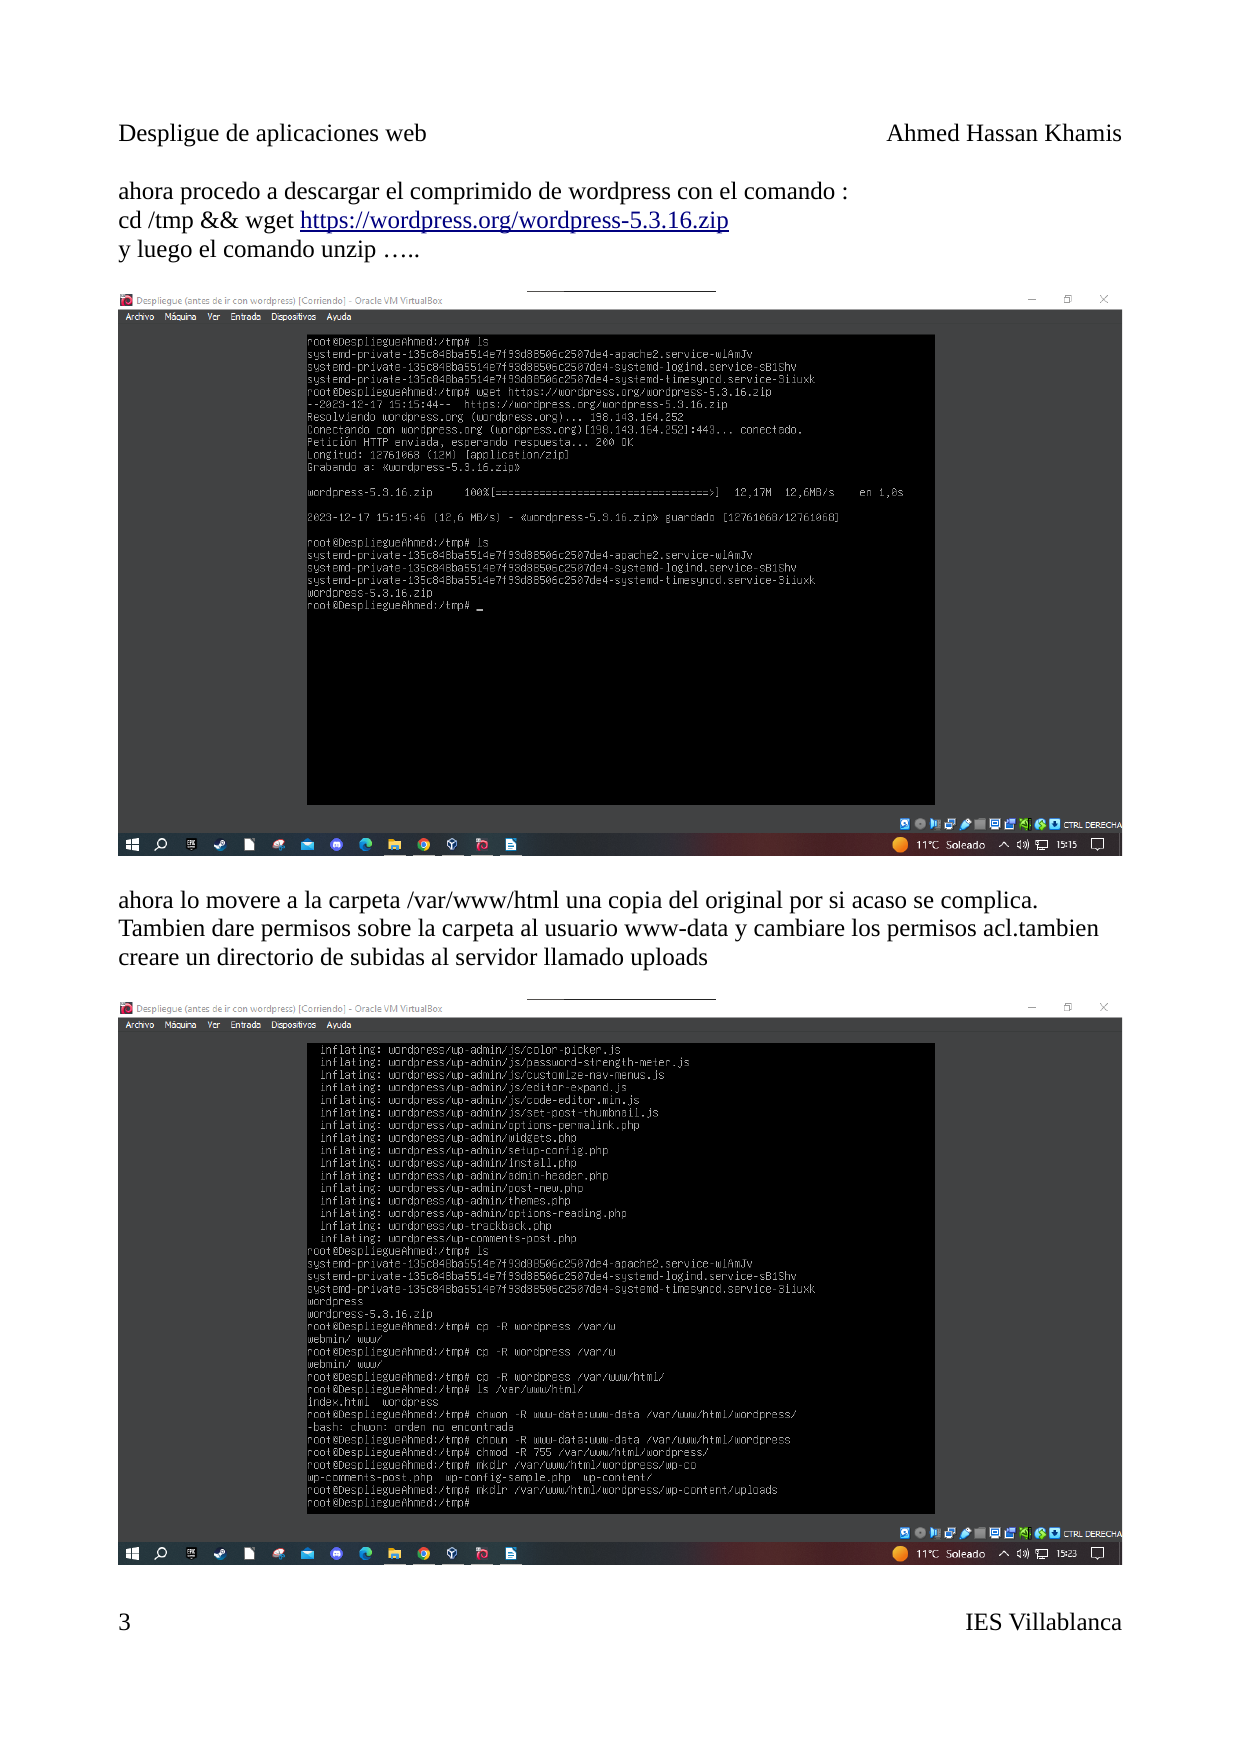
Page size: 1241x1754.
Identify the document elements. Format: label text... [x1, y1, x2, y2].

text ahora lo movere a la carpeta /var/www/html una copia del original por si acaso se complica. Tambien dare permisos sobre la carpeta al usuario www-data y cambiare los permisos acl.tambien creare un directorio de subidas al servidor llamado uploads [118, 885, 1122, 971]
text y luego el comando unzip ….. [118, 234, 1122, 263]
text cd /tmp && wget https://wordpress.org/wordpress-5.3.16.zip [118, 205, 1122, 234]
picture [118, 999, 1123, 1565]
picture [118, 291, 1123, 856]
text ahora procedo a descargar el comprimido de wordpress con el comando : [118, 176, 1122, 205]
